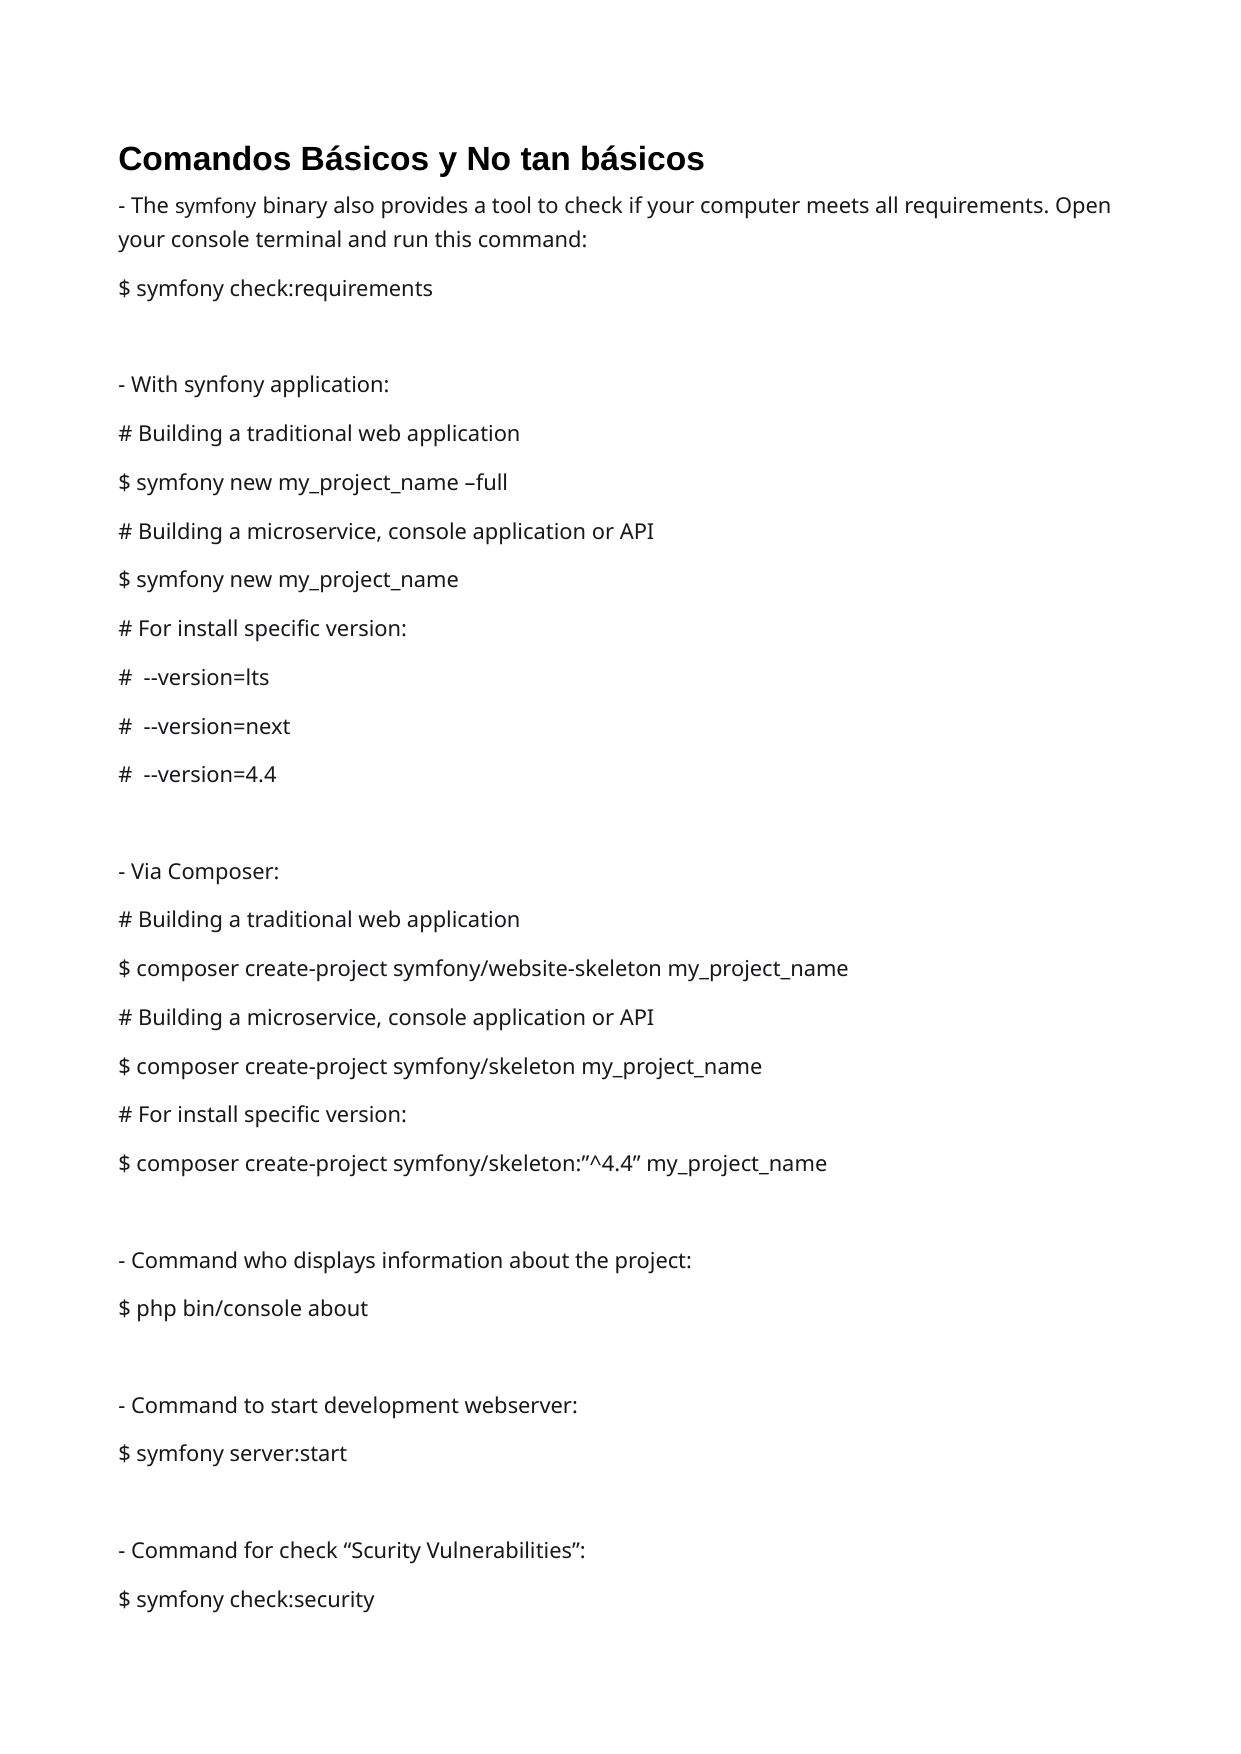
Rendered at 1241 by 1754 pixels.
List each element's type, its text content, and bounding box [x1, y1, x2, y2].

text # --version=lts [118, 662, 1122, 692]
text # Building a microservice, console application or API [118, 516, 1122, 545]
subtitle Comandos Básicos y No tan básicos [118, 139, 1122, 178]
text $ composer create-project symfony/skeleton:”^4.4” my_project_name [118, 1148, 1122, 1178]
text $ symfony new my_project_name [118, 564, 1122, 594]
text - Via Composer: [118, 856, 1122, 886]
text - Command to start development webserver: [118, 1390, 1122, 1419]
text $ symfony new my_project_name –full [118, 467, 1122, 497]
text $ symfony check:security [118, 1583, 1122, 1613]
text $ composer create-project symfony/website-skeleton my_project_name [118, 953, 1122, 983]
text # --version=4.4 [118, 759, 1122, 789]
text $ symfony check:requirements [118, 273, 1122, 303]
text # For install specific version: [118, 1099, 1122, 1129]
text - Command who displays information about the project: [118, 1244, 1122, 1274]
text # Building a microservice, console application or API [118, 1002, 1122, 1032]
text $ php bin/console about [118, 1293, 1122, 1323]
text # Building a traditional web application [118, 904, 1122, 934]
text # --version=next [118, 711, 1122, 740]
text # Building a traditional web application [118, 418, 1122, 448]
text $ symfony server:start [118, 1438, 1122, 1468]
text - Command for check “Scurity Vulnerabilities”: [118, 1535, 1122, 1564]
text # For install specific version: [118, 613, 1122, 643]
text - The symfony binary also provides a tool to check if your computer meets all requirements. Open your console terminal and run this command: [118, 190, 1122, 254]
text $ composer create-project symfony/skeleton my_project_name [118, 1051, 1122, 1081]
text - With synfony application: [118, 369, 1122, 399]
